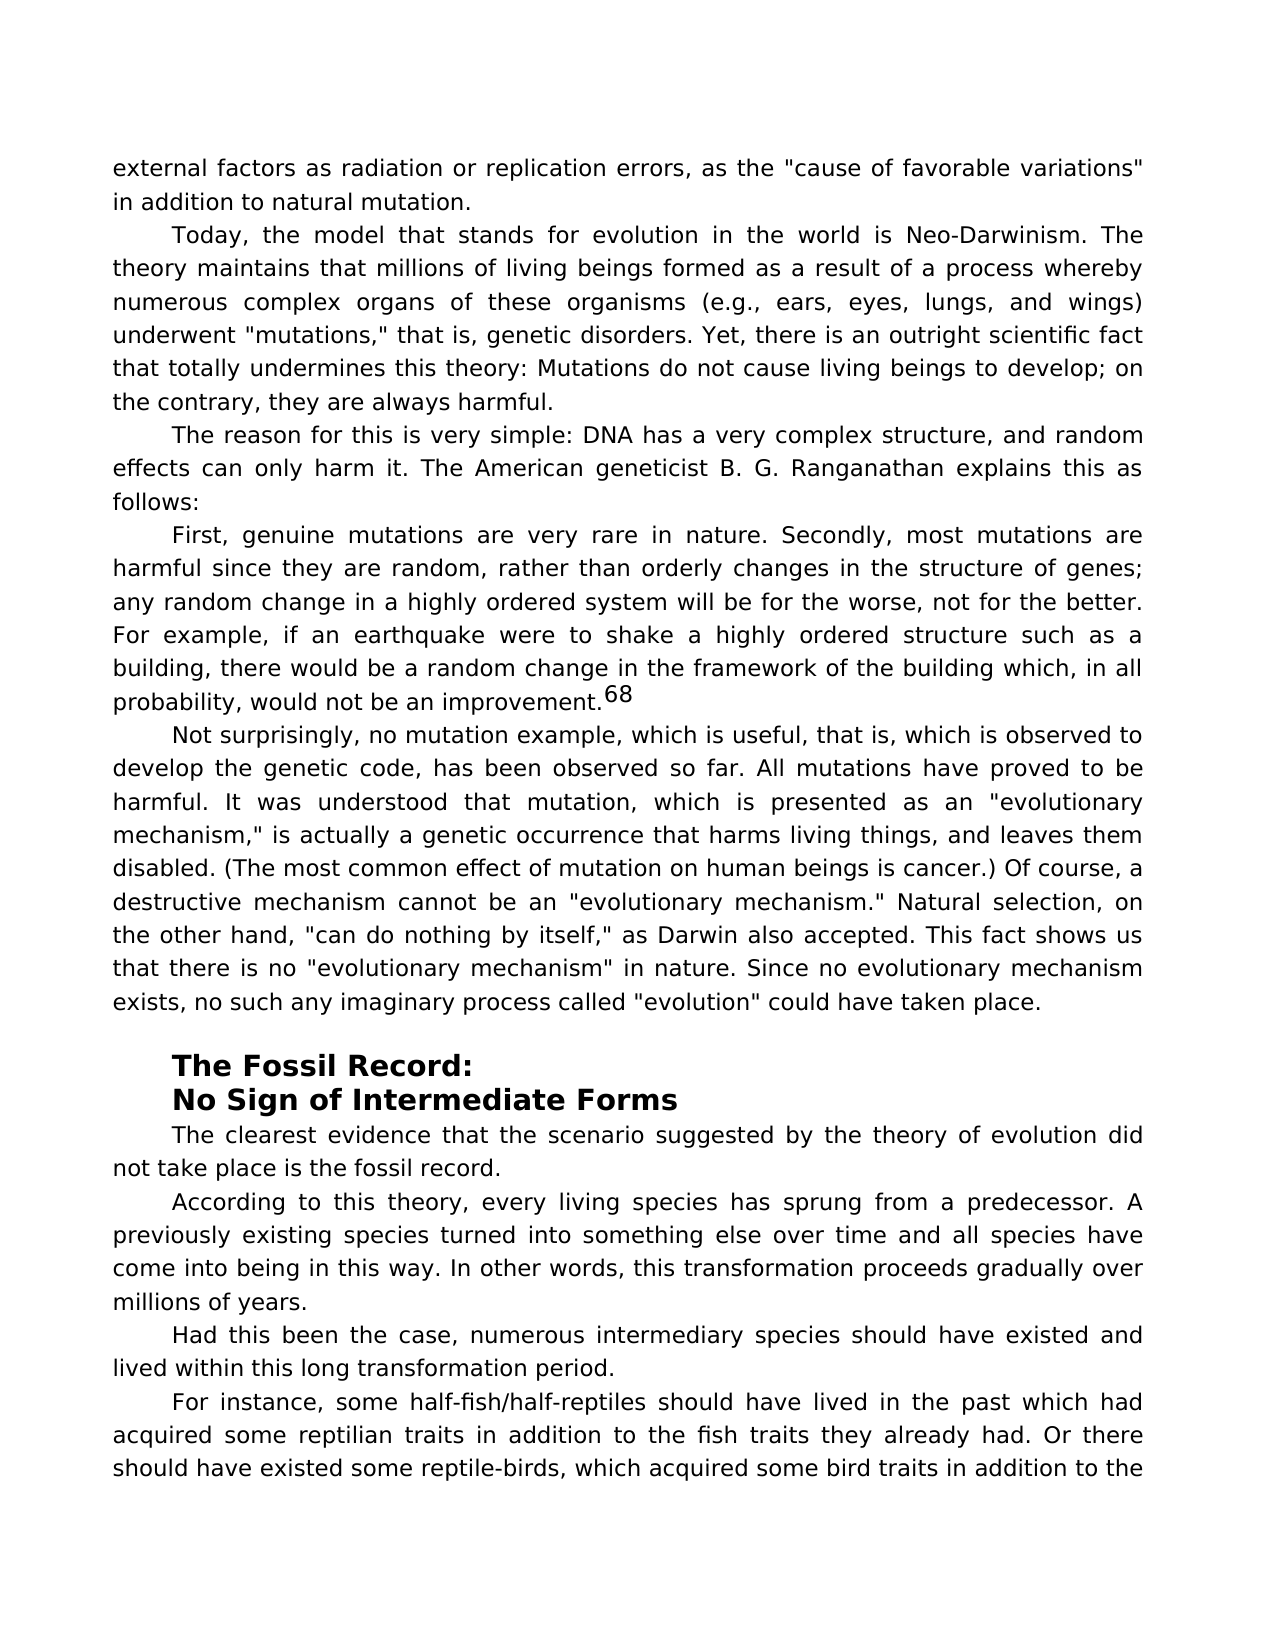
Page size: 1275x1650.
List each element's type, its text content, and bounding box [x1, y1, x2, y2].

text The reason for this is very simple: DNA has a very complex structure, and random effects can only harm it. The American geneticist B. G. Ranganathan explains this as follows: [112, 417, 1145, 517]
text No Sign of Intermediate Forms [112, 1083, 1145, 1117]
text The clearest evidence that the scenario suggested by the theory of evolution did not take place is the fossil record. [112, 1117, 1145, 1183]
text Today, the model that stands for evolution in the world is Neo-Darwinism. The theory maintains that millions of living beings formed as a result of a process whereby numerous complex organs of these organisms (e.g., ears, eyes, lungs, and wings) underwent "mutations," that is, genetic disorders. Yet, there is an outright scientific fact that totally undermines this theory: Mutations do not cause living beings to develop; on the contrary, they are always harmful. [112, 217, 1145, 417]
text The Fossil Record: [112, 1050, 1145, 1083]
text external factors as radiation or replication errors, as the "cause of favorable variations" in addition to natural mutation. [112, 150, 1145, 217]
text Not surprisingly, no mutation example, which is useful, that is, which is observed to develop the genetic code, has been observed so far. All mutations have proved to be harmful. It was understood that mutation, which is presented as an "evolutionary mechanism," is actually a genetic occurrence that harms living things, and leaves them disabled. (The most common effect of mutation on human beings is cancer.) Of course, a destructive mechanism cannot be an "evolutionary mechanism." Natural selection, on the other hand, "can do nothing by itself," as Darwin also accepted. This fact shows us that there is no "evolutionary mechanism" in nature. Since no evolutionary mechanism exists, no such any imaginary process called "evolution" could have taken place. [112, 717, 1145, 1017]
text First, genuine mutations are very rare in nature. Secondly, most mutations are harmful since they are random, rather than orderly changes in the structure of genes; any random change in a highly ordered system will be for the worse, not for the better. For example, if an earthquake were to shake a highly ordered structure such as a building, there would be a random change in the framework of the building which, in all probability, would not be an improvement.68 [112, 517, 1145, 717]
text Had this been the case, numerous intermediary species should have existed and lived within this long transformation period. [112, 1317, 1145, 1383]
text For instance, some half-fish/half-reptiles should have lived in the past which had acquired some reptilian traits in addition to the fish traits they already had. Or there should have existed some reptile-birds, which acquired some bird traits in addition to the [112, 1383, 1145, 1483]
text According to this theory, every living species has sprung from a predecessor. A previously existing species turned into something else over time and all species have come into being in this way. In other words, this transformation proceeds gradually over millions of years. [112, 1183, 1145, 1317]
